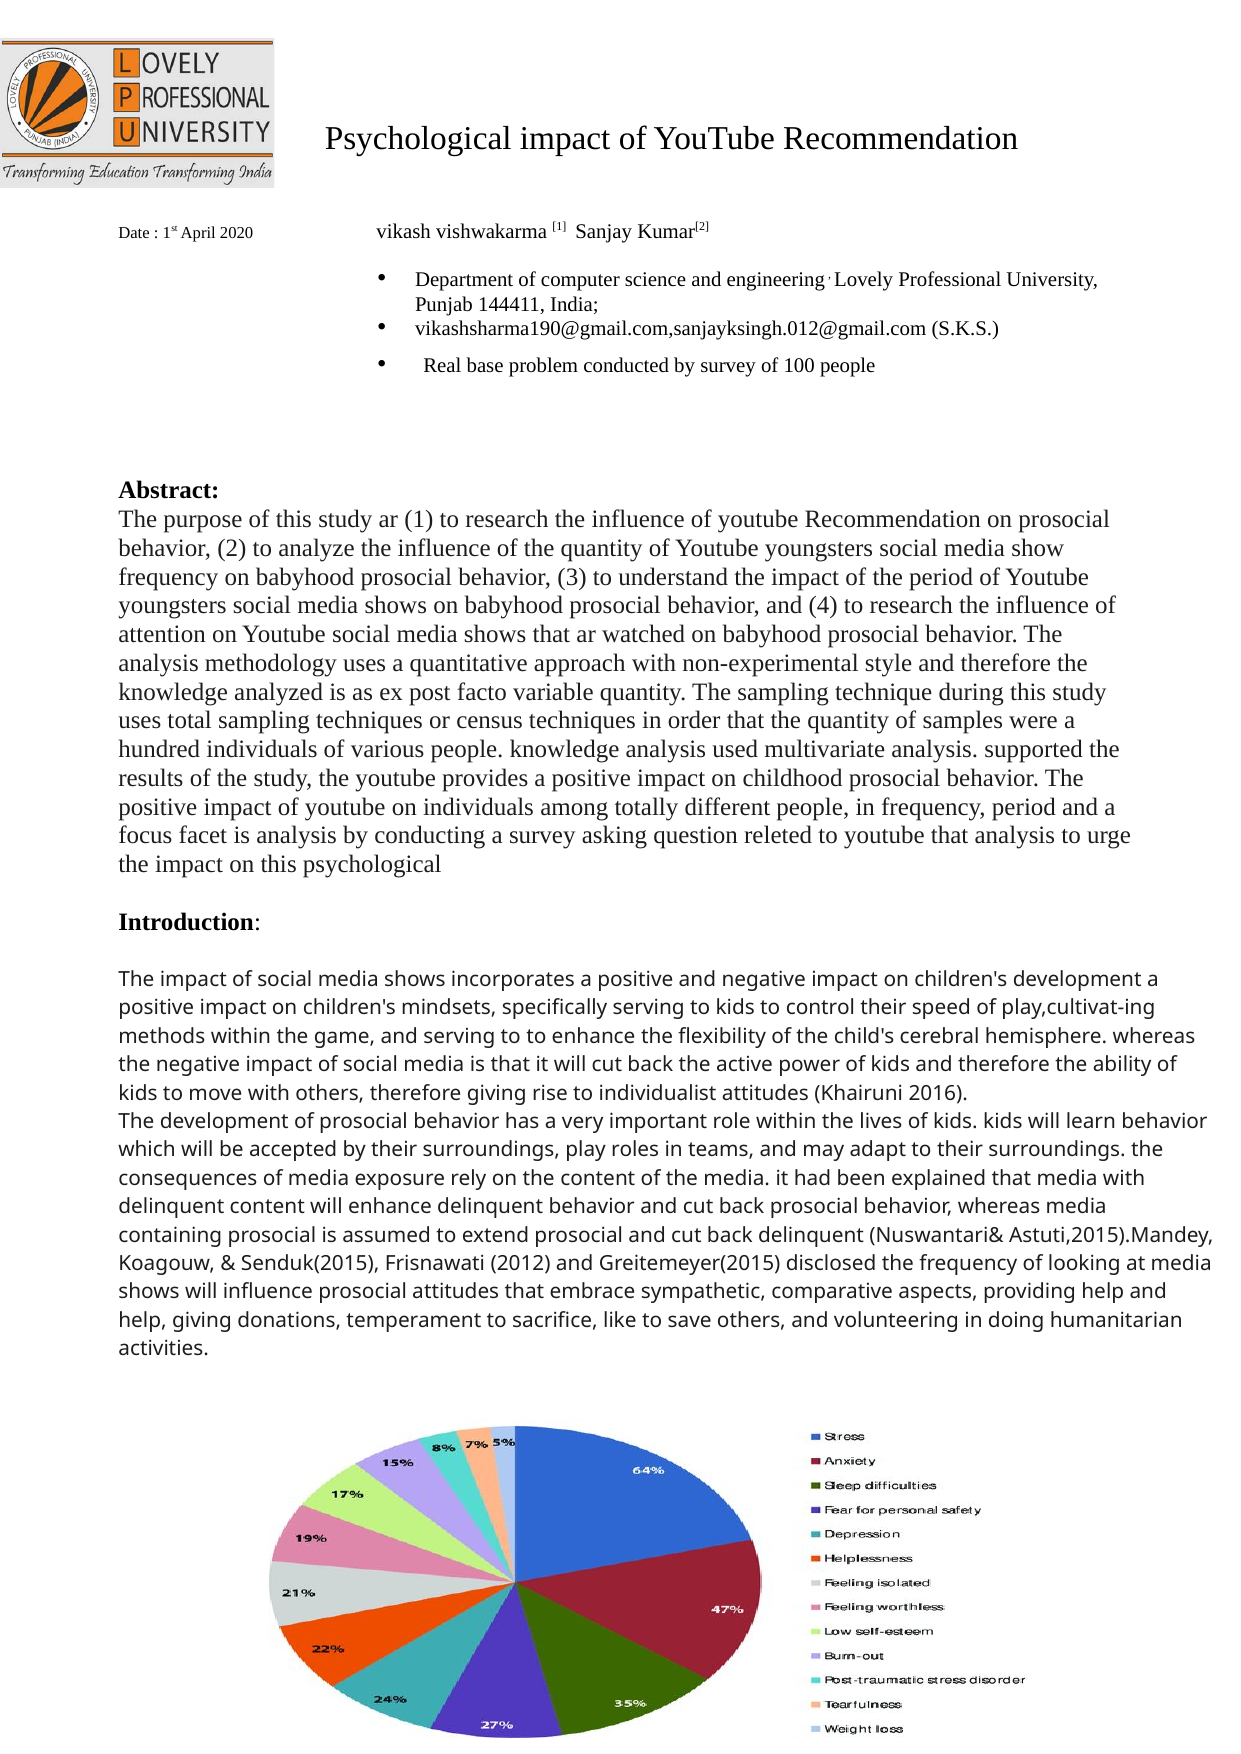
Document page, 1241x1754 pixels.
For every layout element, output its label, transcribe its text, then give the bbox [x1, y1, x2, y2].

list vikashsharma190@gmail.com,sanjayksingh.012@gmail.com (S.K.S.) [377, 316, 1146, 341]
text The impact of social media shows incorporates a positive and negative impact on children's development a positive impact on children's mindsets, specifically serving to kids to control their speed of play,cultivat-ing methods within the game, and serving to to enhance the flexibility of the child's cerebral hemisphere. whereas the negative impact of social media is that it will cut back the active power of kids and therefore the ability of kids to move with others, therefore giving rise to individualist attitudes (Khairuni 2016). The development of prosocial behavior has a very important role within the lives of kids. kids will learn behavior which will be accepted by their surroundings, play roles in teams, and may adapt to their surroundings. the consequences of media exposure rely on the content of the media. it had been explained that media with delinquent content will enhance delinquent behavior and cut back prosocial behavior, whereas media containing prosocial is assumed to extend prosocial and cut back delinquent (Nuswantari& Astuti,2015).Mandey, Koagouw, & Senduk(2015), Frisnawati (2012) and Greitemeyer(2015) disclosed the frequency of looking at media shows will influence prosocial attitudes that embrace sympathetic, comparative aspects, providing help and help, giving donations, temperament to sacrifice, like to save others, and volunteering in doing humanitarian activities. [118, 964, 1216, 1362]
picture [0, 38, 275, 188]
text Introduction: [118, 907, 1146, 935]
picture [228, 1418, 1035, 1746]
list Real base problem conducted by survey of 100 people [377, 341, 1146, 379]
text Abstract: The purpose of this study ar (1) to research the influence of youtube Recommendation on prosocial behavior, (2) to analyze the influence of the quantity of Youtube youngsters social media show frequency on babyhood prosocial behavior, (3) to understand the impact of the period of Youtube youngsters social media shows on babyhood prosocial behavior, and (4) to research the influence of attention on Youtube social media shows that ar watched on babyhood prosocial behavior. The analysis methodology uses a quantitative approach with non-experimental style and therefore the knowledge analyzed is as ex post facto variable quantity. The sampling technique during this study uses total sampling techniques or census techniques in order that the quantity of samples were a hundred individuals of various people. knowledge analysis used multivariate analysis. supported the results of the study, the youtube provides a positive impact on childhood prosocial behavior. The positive impact of youtube on individuals among totally different people, in frequency, period and a focus facet is analysis by conducting a survey asking question releted to youtube that analysis to urge the impact on this psychological [118, 475, 1146, 878]
text Psychological impact of YouTube Recommendation [275, 118, 1146, 156]
text Date : 1st April 2020 vikash vishwakarma [1] Sanjay Kumar[2] [118, 219, 1146, 243]
list Department of computer science and engineering , Lovely Professional University, Punjab 144411, India; [377, 267, 1146, 316]
